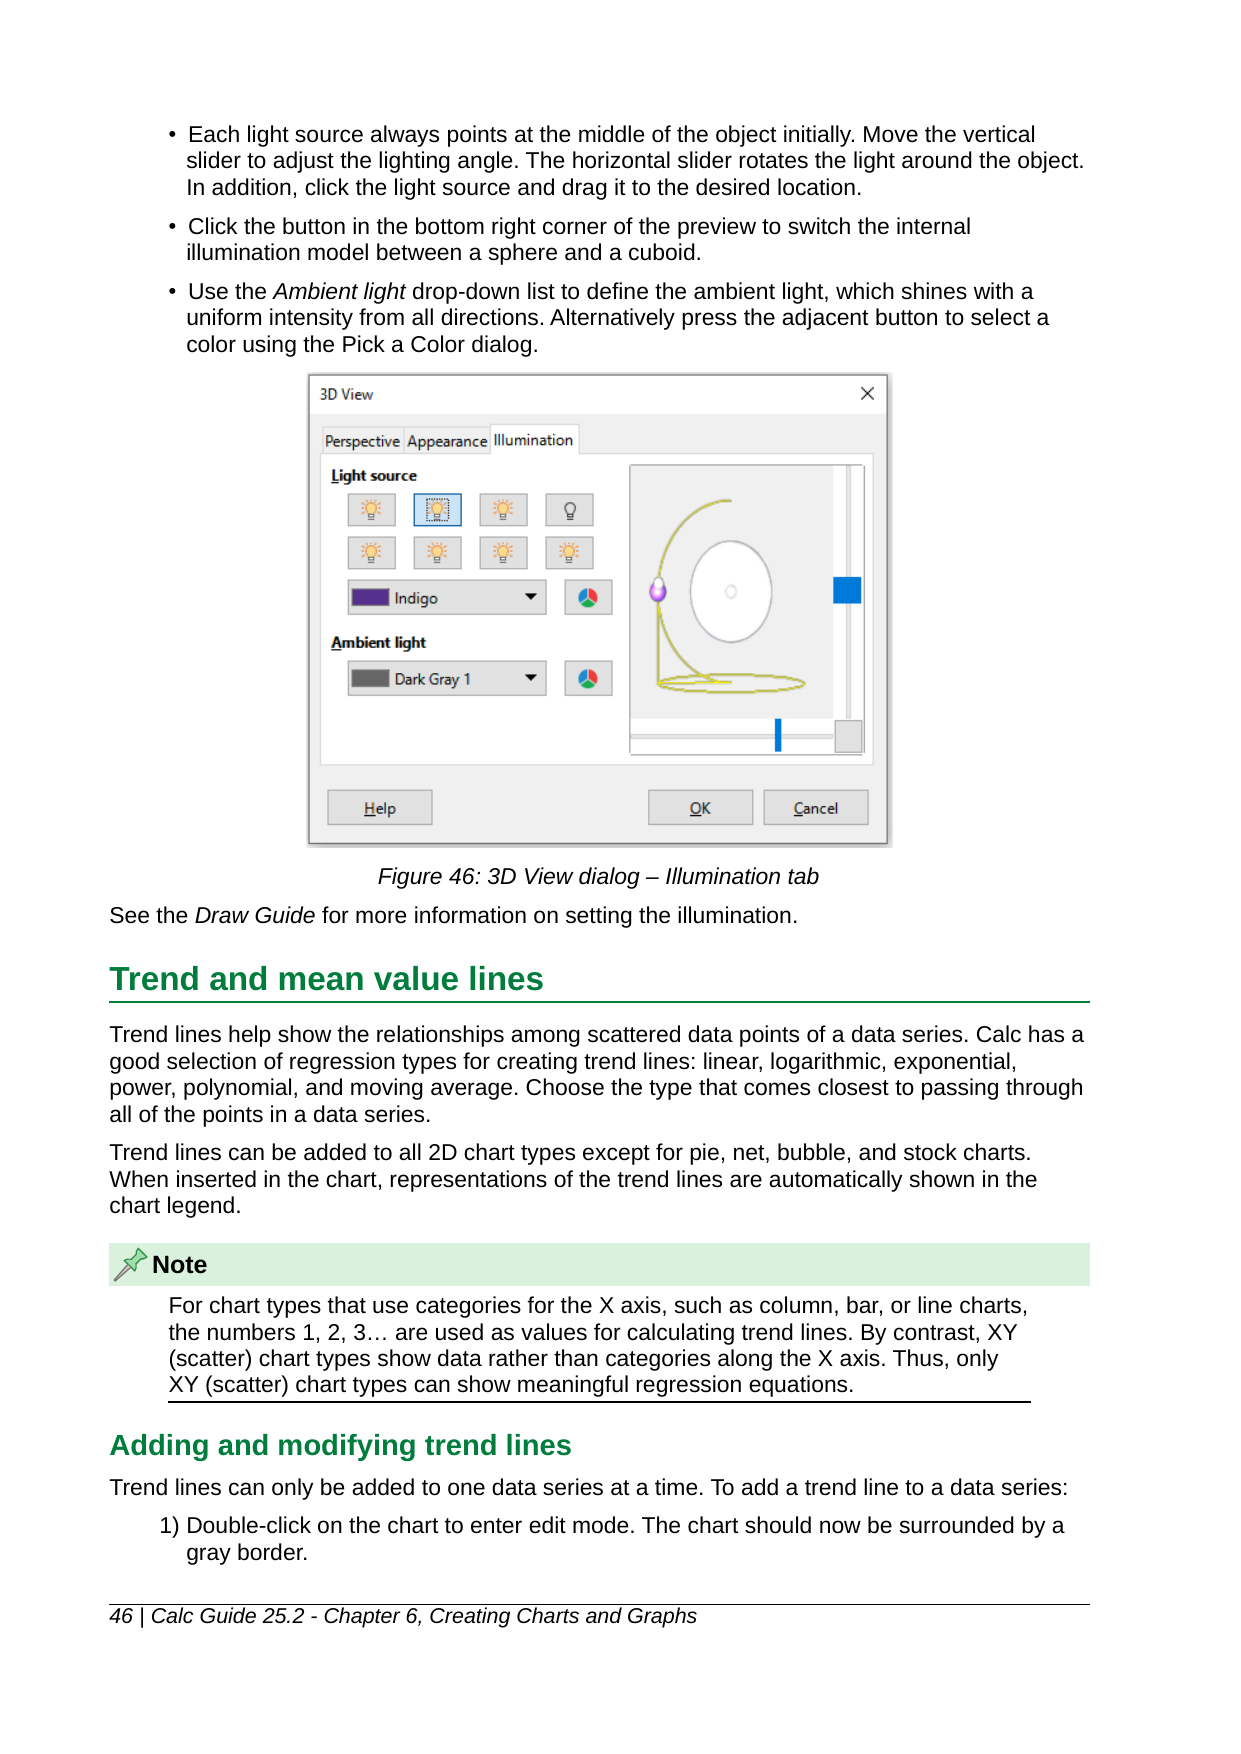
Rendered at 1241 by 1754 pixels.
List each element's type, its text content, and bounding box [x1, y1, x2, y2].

subtitle Trend and mean value lines [109, 959, 1090, 1001]
text See the Draw Guide for more information on setting the illumination. [109, 902, 1090, 928]
text Trend lines help show the relationships among scattered data points of a data series. Calc has a good selection of regression types for creating trend lines: linear, logarithmic, exponential, power, polynomial, and moving average. Choose the type that comes closest to passing through all of the points in a data series. [109, 1021, 1090, 1127]
list Each light source always points at the middle of the object initially. Move the vertical slider to adjust the lighting angle. The horizontal slider rotates the light around the object. In addition, click the light source and drag it to the desired location. [168, 121, 1090, 200]
text Figure 46: 3D View dialog – Illumination tab [303, 863, 896, 889]
text For chart types that use categories for the X axis, such as column, bar, or line charts, the numbers 1, 2, 3… are used as values for calculating trend lines. By contrast, XY (scatter) chart types show data rather than categories along the X axis. Thus, only XY (scatter) chart types can show meaningful regression equations. [168, 1292, 1031, 1401]
list Double-click on the chart to enter edit mode. The chart should now be surrounded by a gray border. [186, 1512, 1090, 1565]
subtitle Adding and modifying trend lines [109, 1428, 1090, 1461]
subtitle Note [109, 1243, 1090, 1286]
list Use the Ambient light drop-down list to define the ambient light, which shines with a uniform intensity from all directions. Alternatively press the adjacent button to select a color using the Pick a Color dialog. [168, 278, 1090, 357]
picture [306, 372, 893, 848]
list Click the button in the bottom right corner of the preview to switch the internal illumination model between a sphere and a cuboid. [168, 213, 1090, 265]
list Trend lines can only be added to one data series at a time. To add a trend line to a data series: [109, 1473, 1090, 1500]
text Trend lines can be added to all 2D chart types except for pie, net, bubble, and stock charts. When inserted in the chart, representations of the trend lines are automatically shown in the chart legend. [109, 1139, 1090, 1218]
